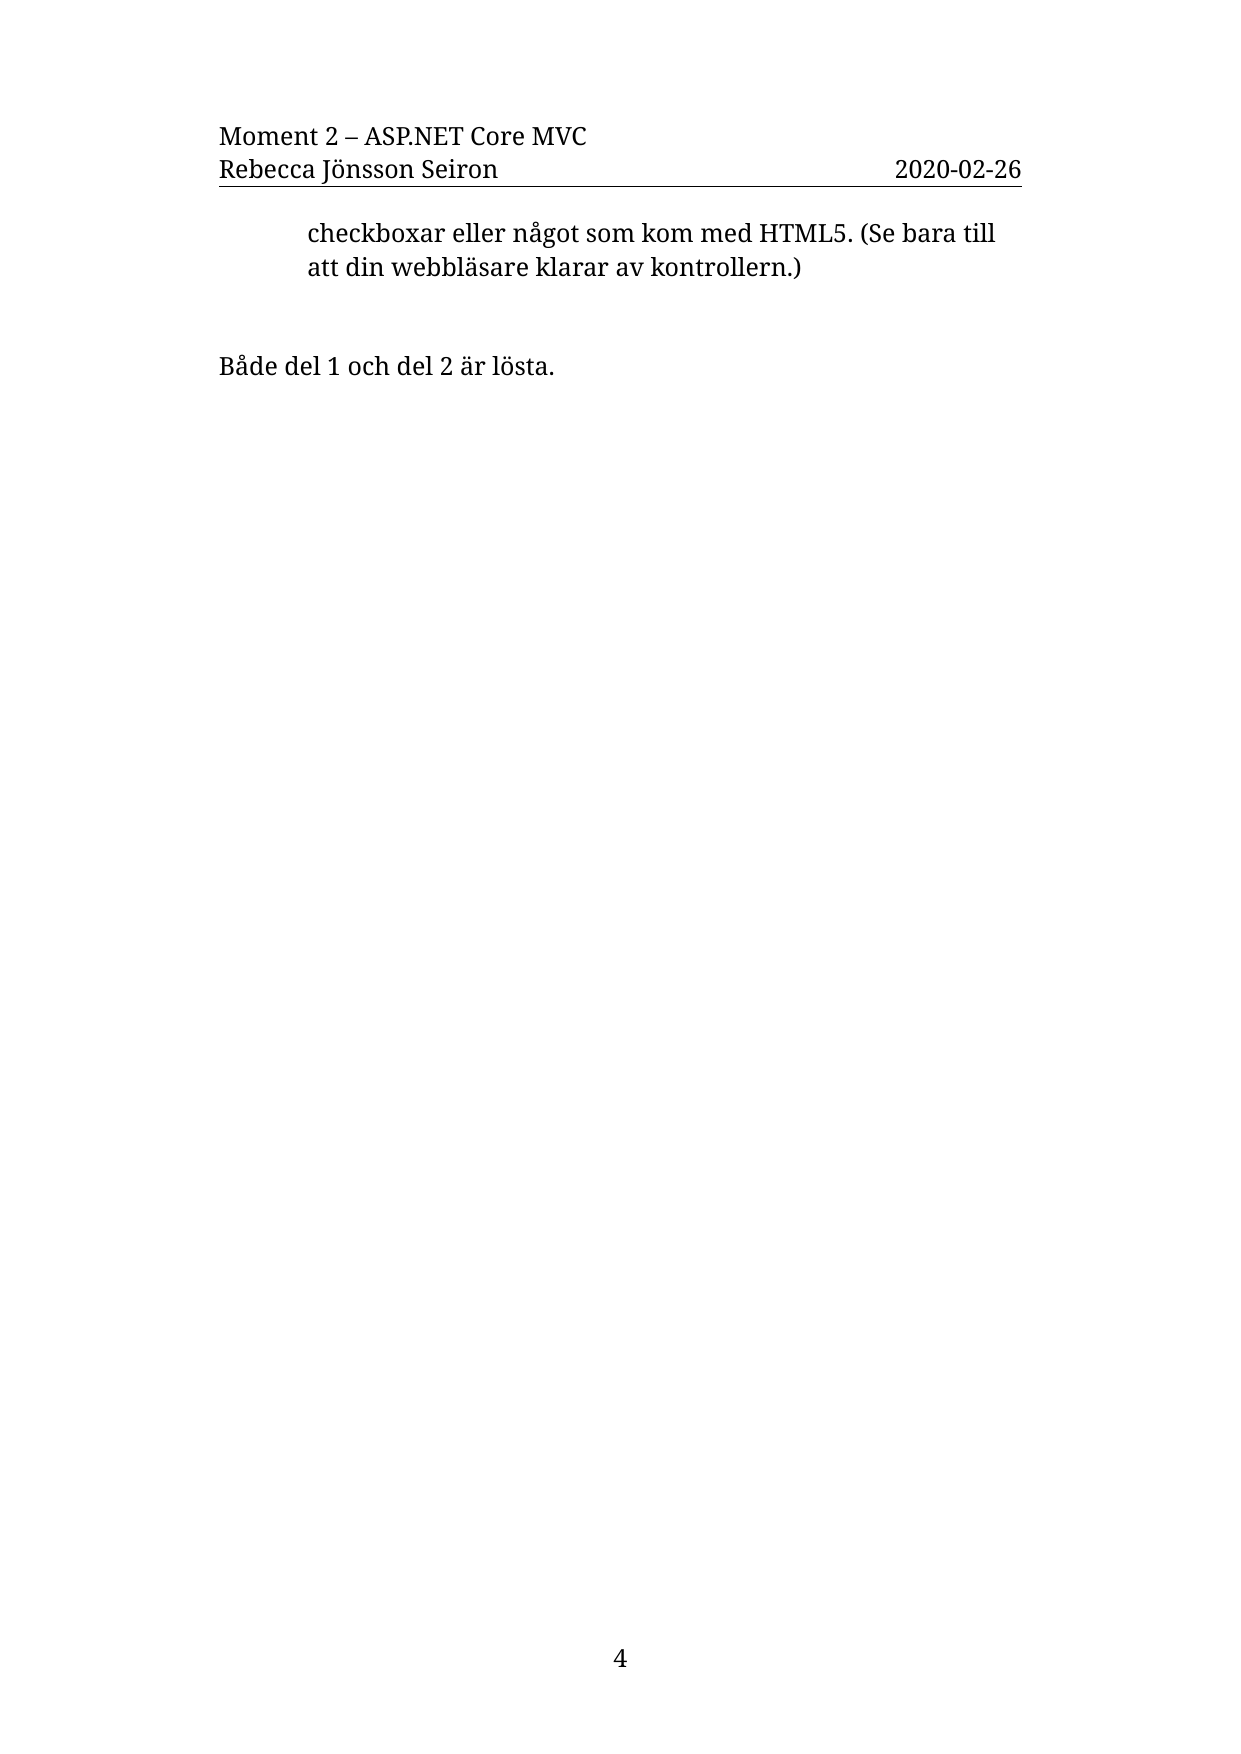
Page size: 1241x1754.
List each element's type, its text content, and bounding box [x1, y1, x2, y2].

subtitle checkboxar eller något som kom med HTML5. (Se bara till att din webbläsare klarar av kontrollern.) [272, 216, 1022, 284]
subtitle Både del 1 och del 2 är lösta. [218, 315, 1022, 383]
